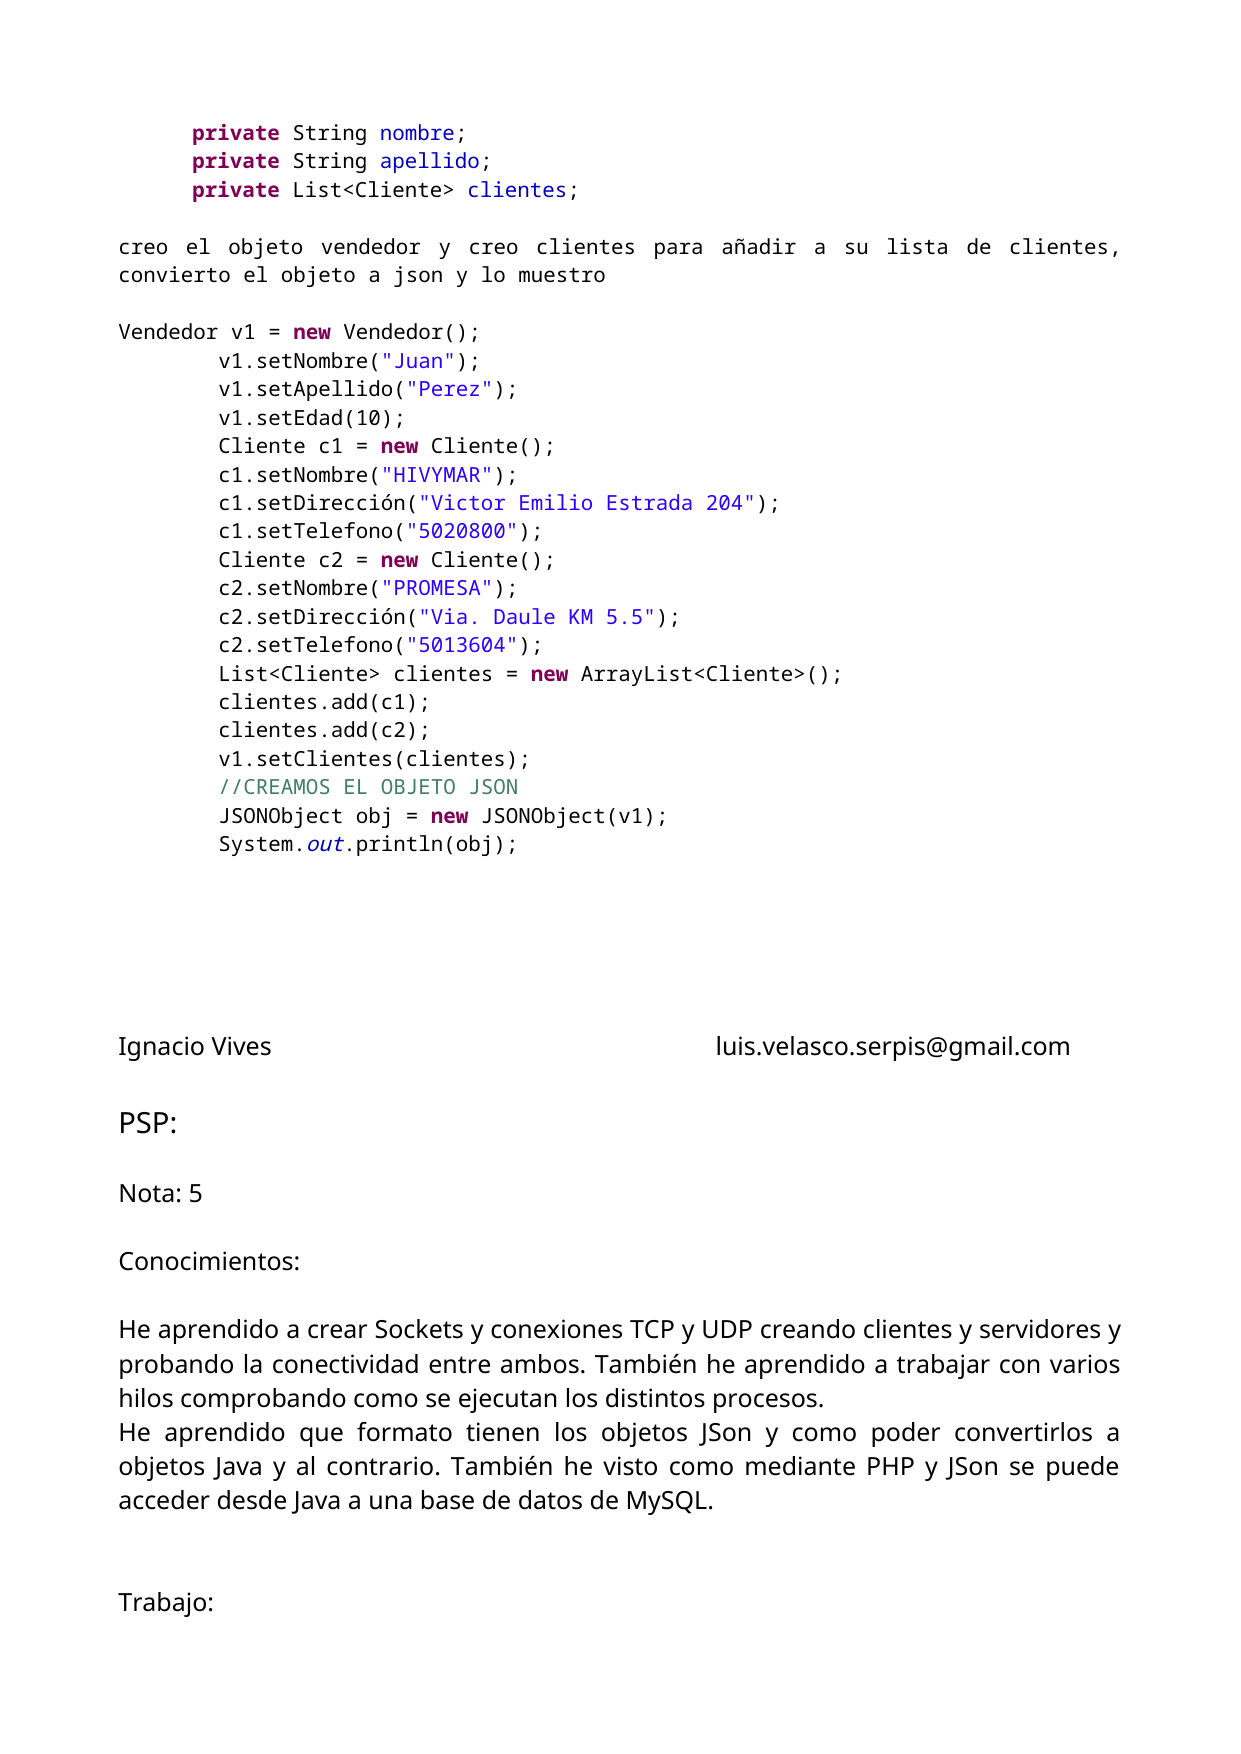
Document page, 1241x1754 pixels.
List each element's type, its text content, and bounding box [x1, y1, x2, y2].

text c1.setTelefono("5020800"); [118, 517, 1122, 545]
text PSP: [118, 1102, 1122, 1142]
text Cliente c1 = new Cliente(); [118, 431, 1122, 460]
text c2.setDirección("Via. Daule KM 5.5"); [118, 602, 1122, 630]
text He aprendido que formato tienen los objetos JSon y como poder convertirlos a objetos Java y al contrario. También he visto como mediante PHP y JSon se puede acceder desde Java a una base de datos de MySQL. [118, 1414, 1122, 1517]
text Ignacio Vives luis.velasco.serpis@gmail.com [118, 1028, 1122, 1062]
text v1.setEdad(10); [118, 403, 1122, 431]
text private String nombre; [118, 118, 1122, 147]
text JSONObject obj = new JSONObject(v1); [118, 801, 1122, 829]
text c1.setNombre("HIVYMAR"); [118, 460, 1122, 488]
text v1.setClientes(clientes); [118, 744, 1122, 772]
text System.out.println(obj); [118, 829, 1122, 858]
text Trabajo: [118, 1585, 1122, 1619]
text private String apellido; [118, 147, 1122, 175]
text c1.setDirección("Victor Emilio Estrada 204"); [118, 488, 1122, 517]
text creo el objeto vendedor y creo clientes para añadir a su lista de clientes, convierto el objeto a json y lo muestro [118, 232, 1122, 289]
text Cliente c2 = new Cliente(); [118, 545, 1122, 573]
text clientes.add(c1); [118, 687, 1122, 716]
text Nota: 5 [118, 1176, 1122, 1210]
text clientes.add(c2); [118, 716, 1122, 744]
text private List<Cliente> clientes; [118, 175, 1122, 203]
text c2.setNombre("PROMESA"); [118, 573, 1122, 602]
text v1.setApellido("Perez"); [118, 374, 1122, 403]
text //CREAMOS EL OBJETO JSON [118, 772, 1122, 801]
text List<Cliente> clientes = new ArrayList<Cliente>(); [118, 659, 1122, 687]
text Vendedor v1 = new Vendedor(); [118, 317, 1122, 346]
text Conocimientos: [118, 1244, 1122, 1278]
text c2.setTelefono("5013604"); [118, 630, 1122, 659]
text v1.setNombre("Juan"); [118, 346, 1122, 374]
text He aprendido a crear Sockets y conexiones TCP y UDP creando clientes y servidores y probando la conectividad entre ambos. También he aprendido a trabajar con varios hilos comprobando como se ejecutan los distintos procesos. [118, 1312, 1122, 1414]
